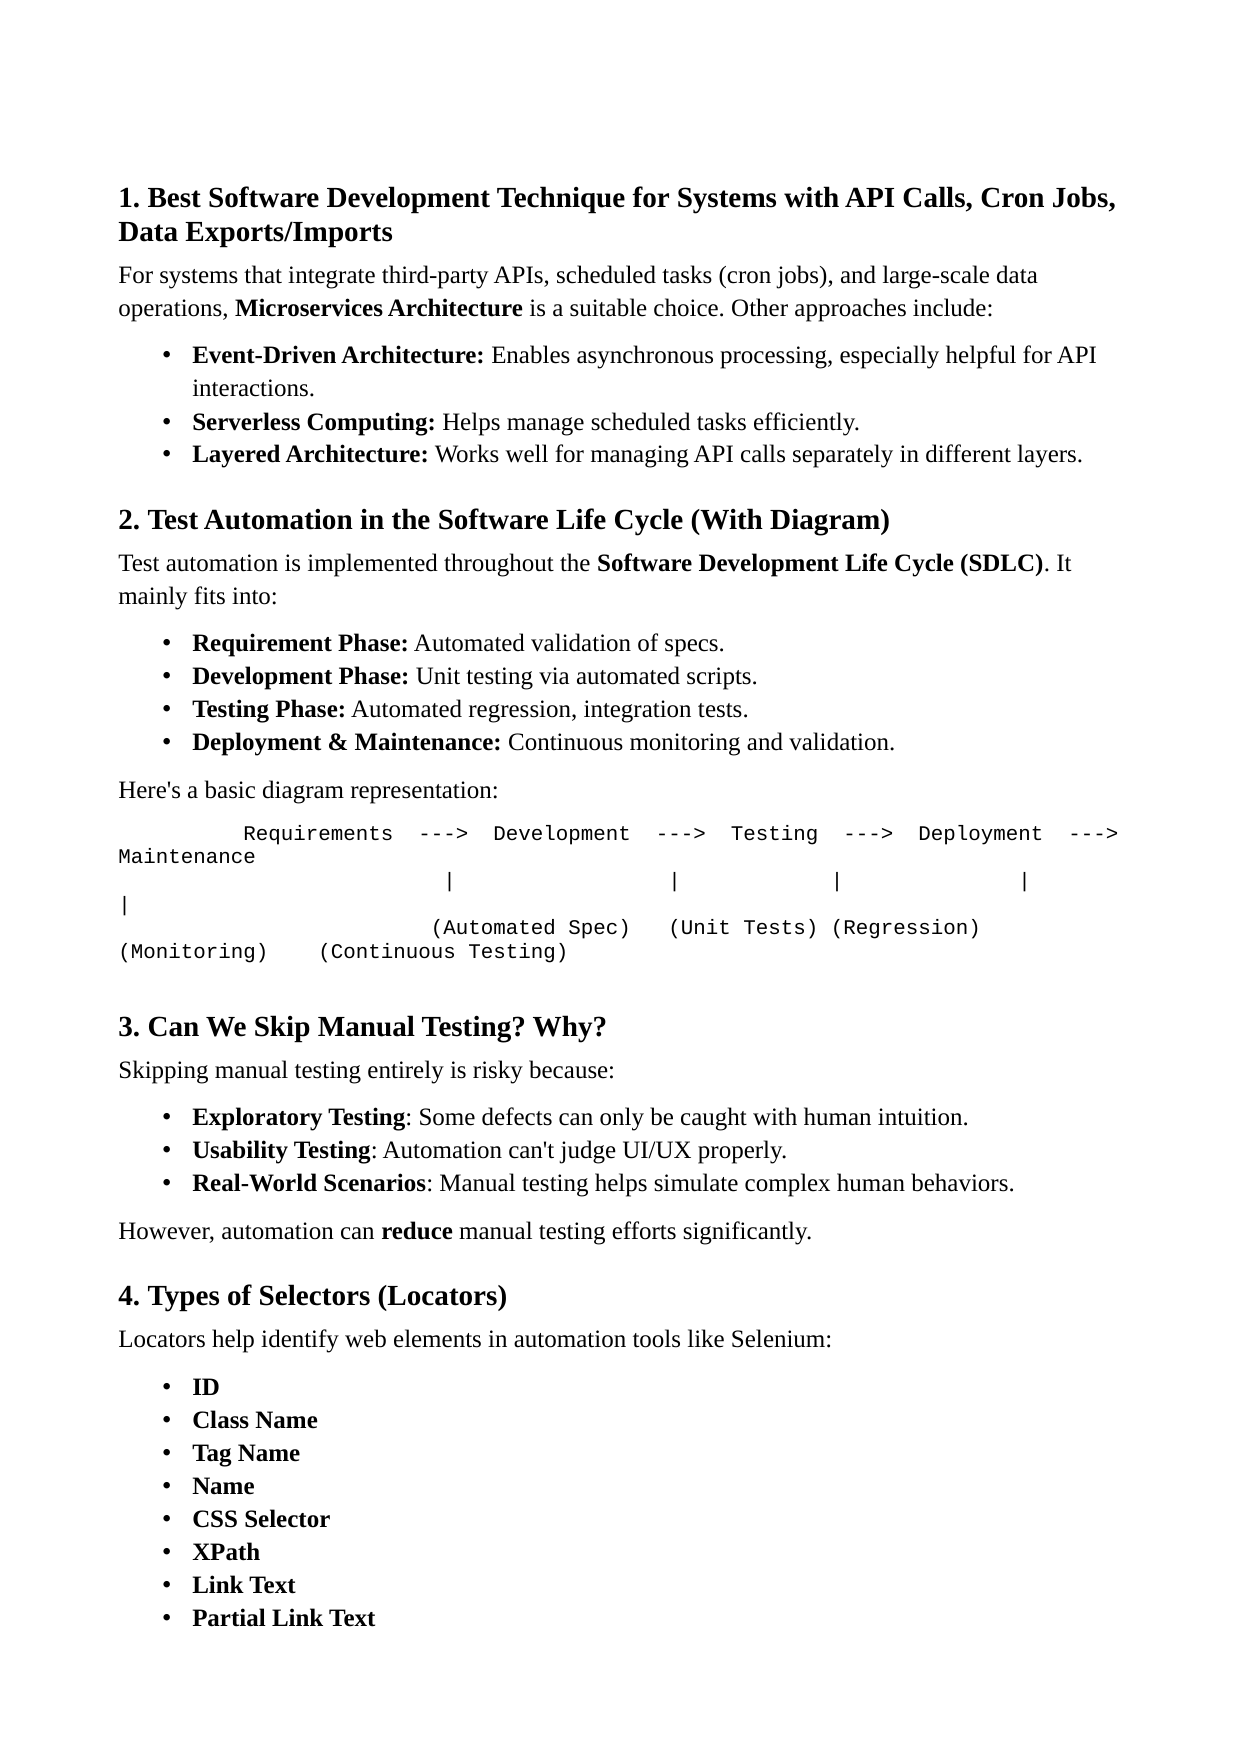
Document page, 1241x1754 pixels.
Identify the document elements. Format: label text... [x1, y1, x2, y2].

list Real-World Scenarios: Manual testing helps simulate complex human behaviors. [162, 1168, 1122, 1197]
subtitle 3. Can We Skip Manual Testing? Why? [118, 1009, 1122, 1042]
list Development Phase: Unit testing via automated scripts. [162, 661, 1122, 690]
list Usability Testing: Automation can't judge UI/UX properly. [162, 1135, 1122, 1164]
list Tag Name [162, 1438, 1122, 1467]
subtitle 1. Best Software Development Technique for Systems with API Calls, Cron Jobs, Data Exports/Imports [118, 180, 1122, 247]
list Partial Link Text [162, 1603, 1122, 1632]
text (Automated Spec) (Unit Tests) (Regression) (Monitoring) (Continuous Testing) [118, 917, 1122, 964]
list Link Text [162, 1570, 1122, 1599]
list CSS Selector [162, 1504, 1122, 1533]
text Test automation is implemented throughout the Software Development Life Cycle (SDLC). It mainly fits into: [118, 548, 1122, 609]
list Name [162, 1471, 1122, 1499]
text | | | | | [118, 870, 1122, 917]
list Testing Phase: Automated regression, integration tests. [162, 694, 1122, 723]
subtitle 4. Types of Selectors (Locators) [118, 1278, 1122, 1312]
text For systems that integrate third-party APIs, scheduled tasks (cron jobs), and large-scale data operations, Microservices Architecture is a suitable choice. Other approaches include: [118, 260, 1122, 322]
list Exploratory Testing: Some defects can only be caught with human intuition. [162, 1102, 1122, 1131]
list Deployment & Maintenance: Continuous monitoring and validation. [162, 727, 1122, 756]
list Class Name [162, 1405, 1122, 1433]
text Requirements ---> Development ---> Testing ---> Deployment ---> Maintenance [118, 823, 1122, 870]
text However, automation can reduce manual testing efforts significantly. [118, 1216, 1122, 1245]
subtitle 2. Test Automation in the Software Life Cycle (With Diagram) [118, 502, 1122, 535]
text Skipping manual testing entirely is risky because: [118, 1055, 1122, 1083]
list Layered Architecture: Works well for managing API calls separately in different layers. [162, 439, 1122, 468]
list Requirement Phase: Automated validation of specs. [162, 628, 1122, 657]
list Serverless Computing: Helps manage scheduled tasks efficiently. [162, 407, 1122, 435]
text Here's a basic diagram representation: [118, 775, 1122, 804]
list ID [162, 1372, 1122, 1401]
list XPath [162, 1537, 1122, 1566]
text Locators help identify web elements in automation tools like Selenium: [118, 1324, 1122, 1353]
list Event-Driven Architecture: Enables asynchronous processing, especially helpful for API interactions. [162, 341, 1122, 402]
